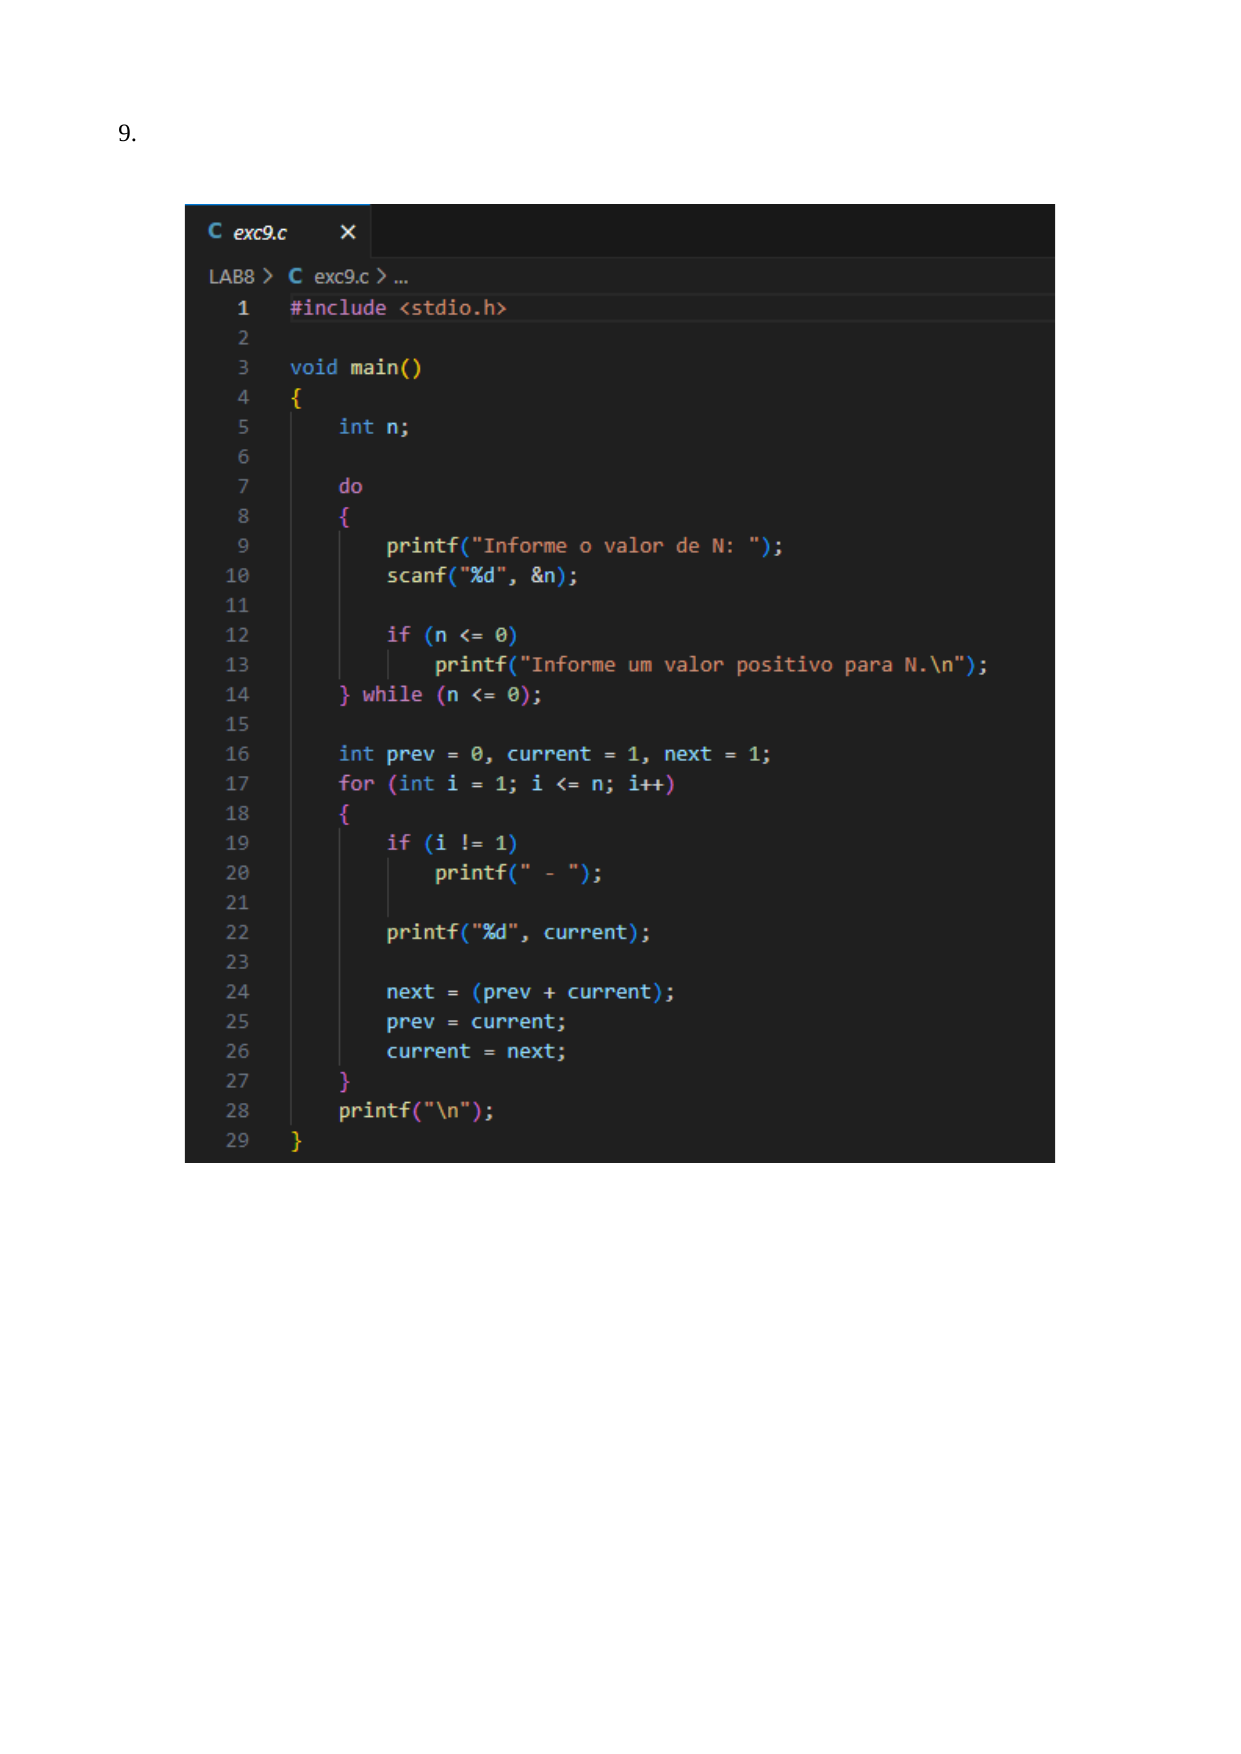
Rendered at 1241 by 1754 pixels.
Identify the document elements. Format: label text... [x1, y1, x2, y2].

text 9. [118, 118, 1122, 147]
picture [184, 204, 1056, 1163]
